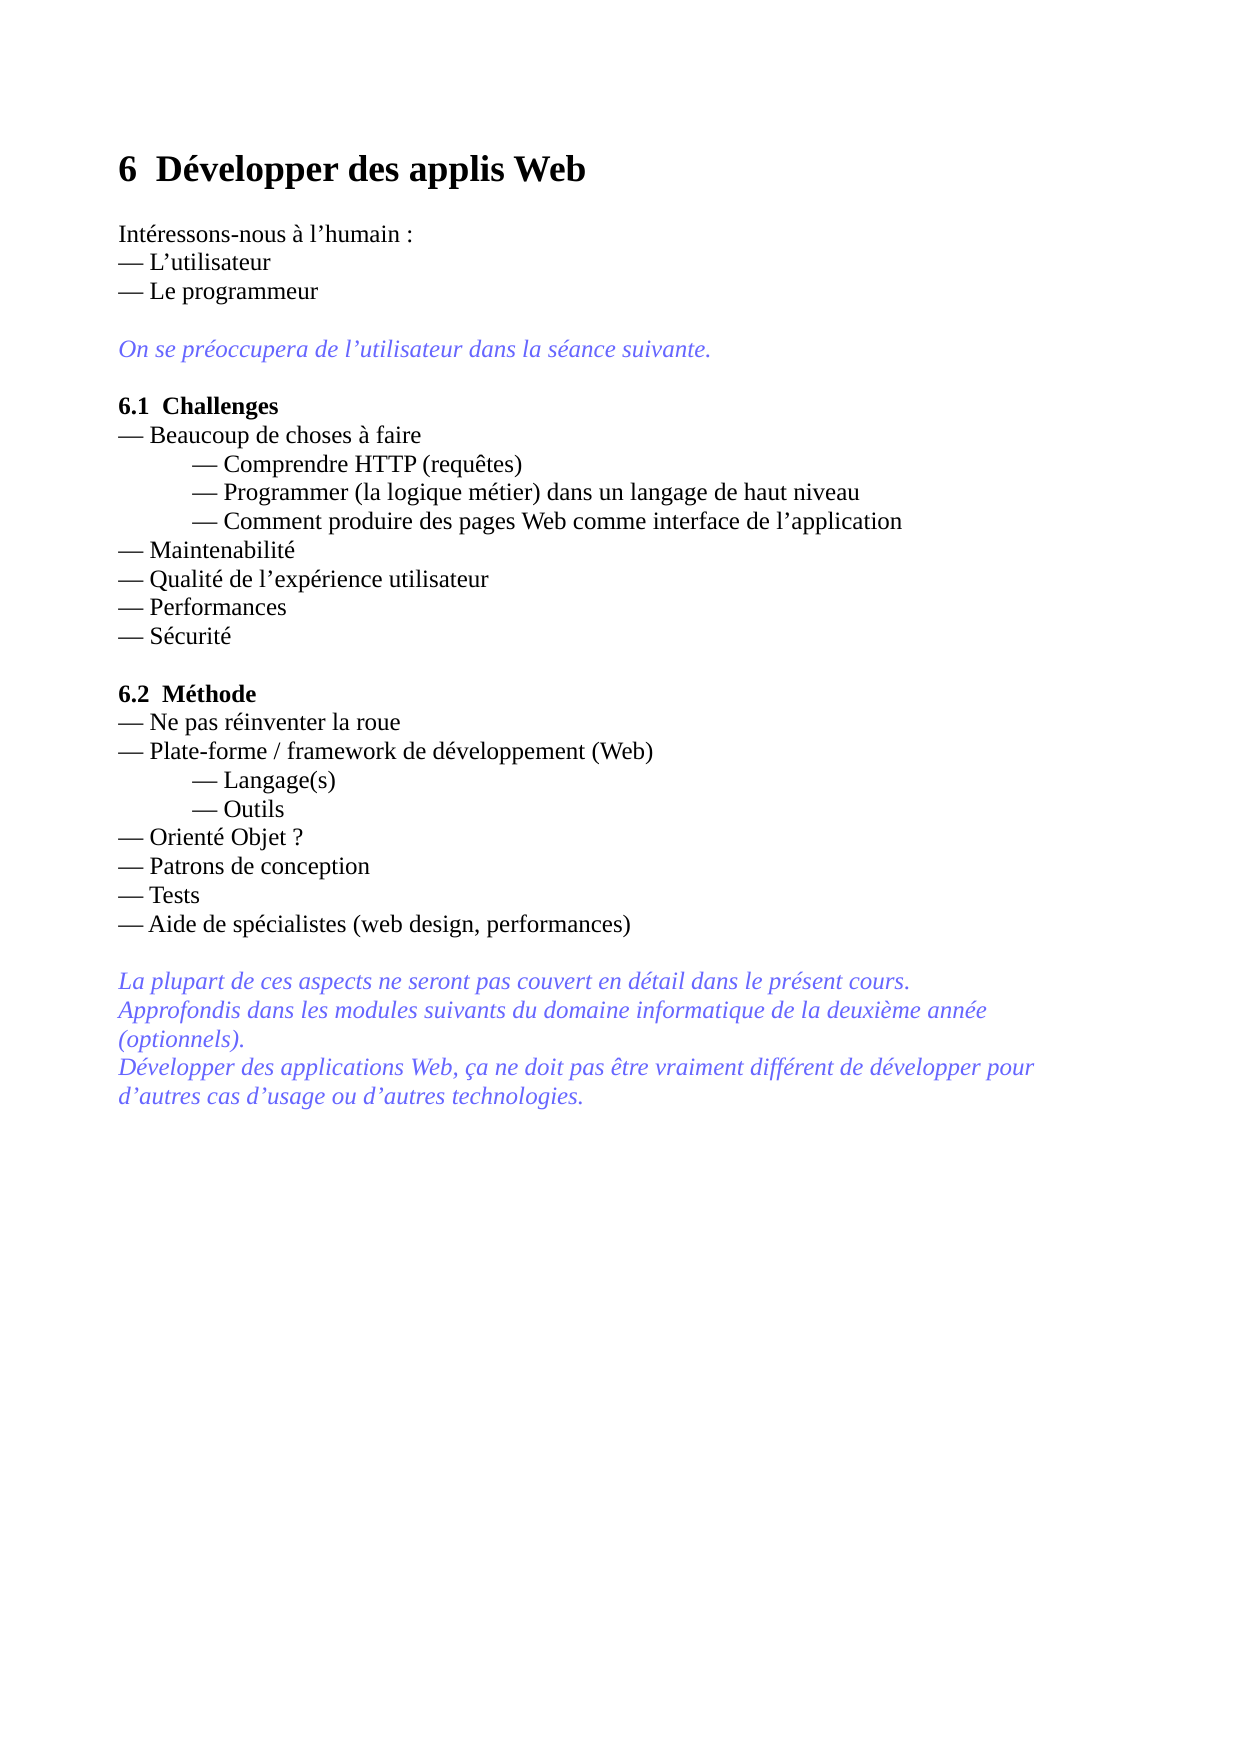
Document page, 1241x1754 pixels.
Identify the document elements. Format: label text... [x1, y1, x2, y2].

text La plupart de ces aspects ne seront pas couvert en détail dans le présent cours. [118, 966, 1122, 995]
text — Le programmeur [118, 276, 1122, 305]
text Approfondis dans les modules suivants du domaine informatique de la deuxième année (optionnels). [118, 995, 1122, 1052]
text — Beaucoup de choses à faire [118, 420, 1122, 449]
text — Performances [118, 592, 1122, 621]
text 6 Développer des applis Web [118, 147, 1122, 190]
text — Patrons de conception [118, 851, 1122, 880]
text Intéressons-nous à l’humain : [118, 219, 1122, 247]
text — Orienté Objet ? [118, 822, 1122, 851]
text — Programmer (la logique métier) dans un langage de haut niveau [118, 477, 1122, 506]
text On se préoccupera de l’utilisateur dans la séance suivante. [118, 334, 1122, 362]
text — L’utilisateur [118, 247, 1122, 276]
text 6.2 Méthode [118, 679, 1122, 707]
text — Sécurité [118, 621, 1122, 650]
text 6.1 Challenges [118, 391, 1122, 420]
text — Comment produire des pages Web comme interface de l’application [118, 506, 1122, 535]
text — Maintenabilité [118, 535, 1122, 564]
text — Comprendre HTTP (requêtes) [118, 449, 1122, 477]
text — Tests [118, 880, 1122, 909]
text — Ne pas réinventer la roue [118, 707, 1122, 736]
text — Aide de spécialistes (web design, performances) [118, 909, 1122, 937]
text — Langage(s) [118, 765, 1122, 794]
text Développer des applications Web, ça ne doit pas être vraiment différent de développer pour d’autres cas d’usage ou d’autres technologies. [118, 1052, 1122, 1110]
text — Qualité de l’expérience utilisateur [118, 564, 1122, 592]
text — Plate-forme / framework de développement (Web) [118, 736, 1122, 765]
text — Outils [118, 794, 1122, 822]
